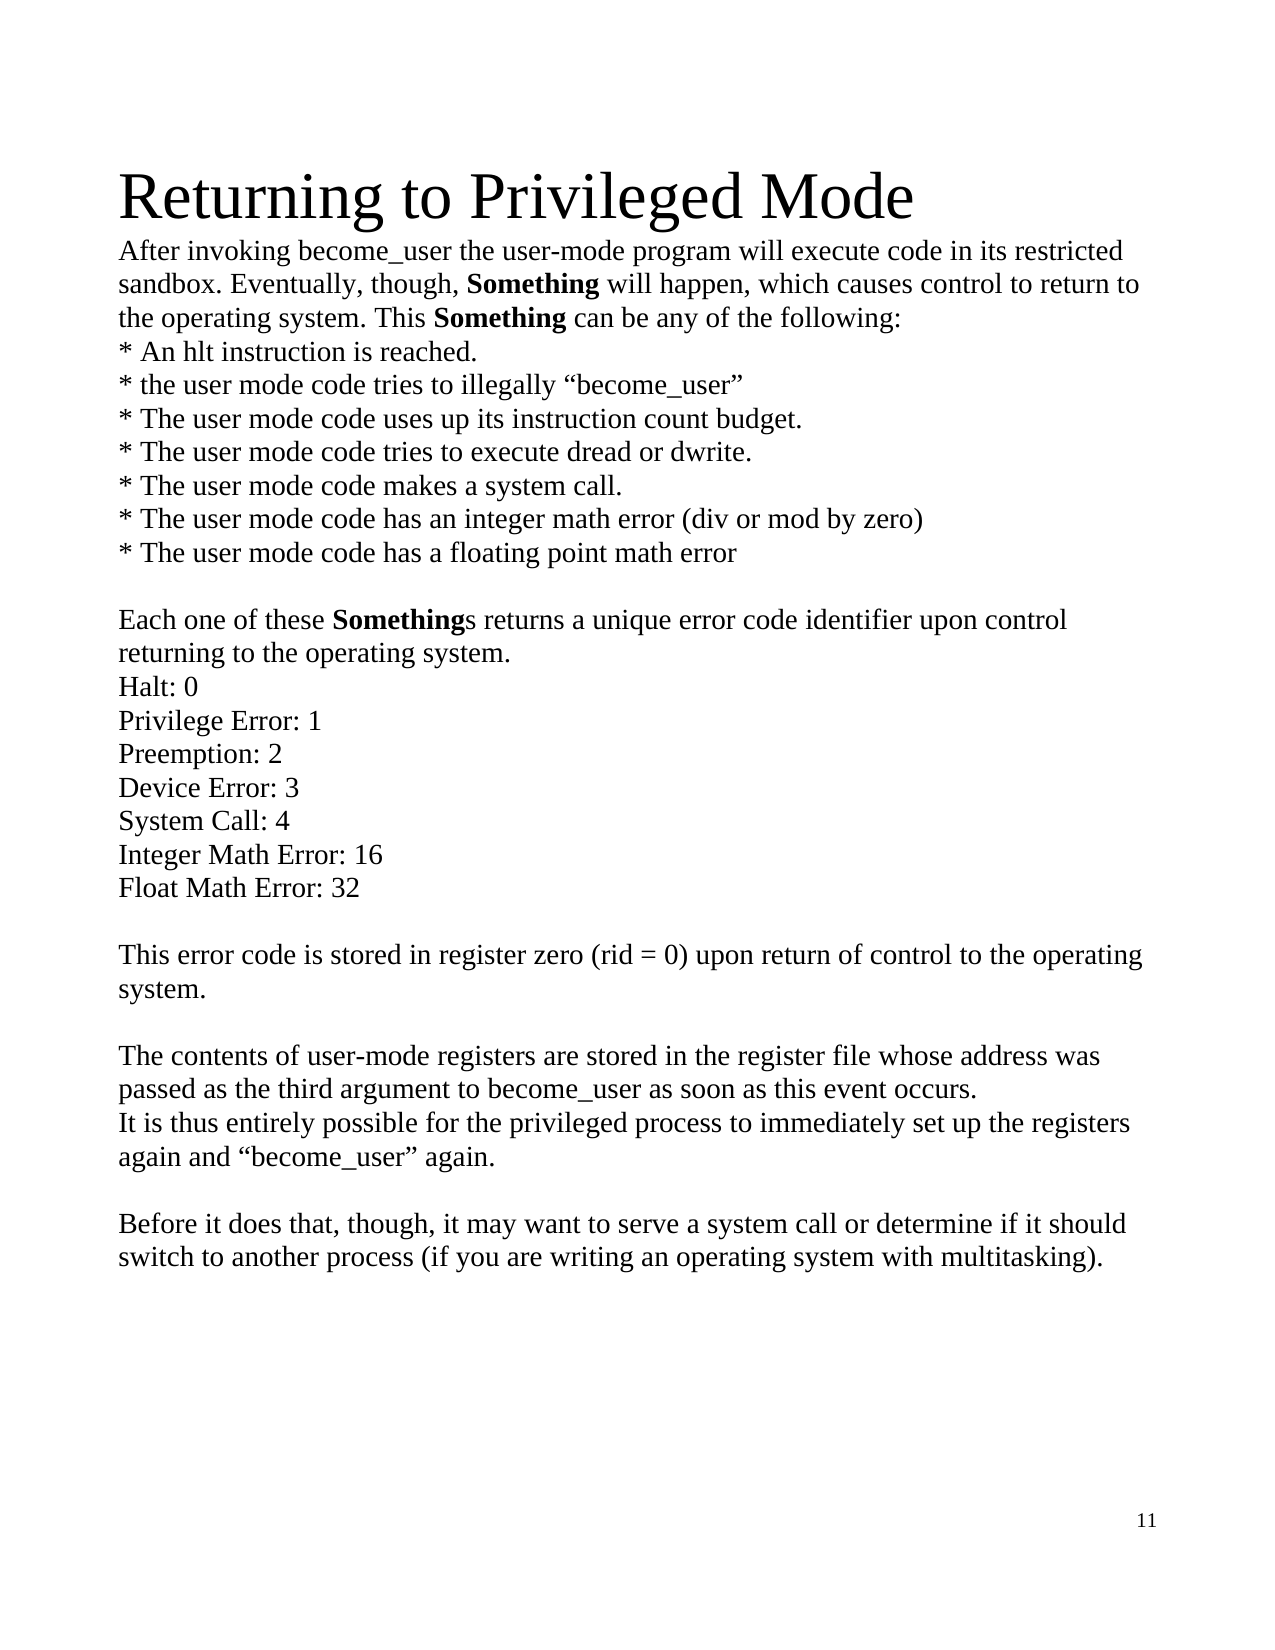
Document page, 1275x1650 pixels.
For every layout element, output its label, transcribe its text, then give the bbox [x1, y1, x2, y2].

text * An hlt instruction is reached. [118, 334, 1157, 367]
text The contents of user-mode registers are stored in the register file whose address was passed as the third argument to become_user as soon as this event occurs. It is thus entirely possible for the privileged process to immediately set up the registers again and “become_user” again. [118, 1038, 1157, 1172]
text This error code is stored in register zero (rid = 0) upon return of control to the operating system. [118, 937, 1157, 1004]
text Before it does that, though, it may want to serve a system call or determine if it should switch to another process (if you are writing an operating system with multitasking). [118, 1206, 1157, 1273]
text After invoking become_user the user-mode program will execute code in its restricted sandbox. Eventually, though, Something will happen, which causes control to return to the operating system. This Something can be any of the following: [118, 233, 1157, 334]
text Halt: 0 Privilege Error: 1 Preemption: 2 Device Error: 3 System Call: 4 Integer Math Error: 16 Float Math Error: 32 [118, 669, 1157, 937]
text * The user mode code uses up its instruction count budget. [118, 401, 1157, 434]
text Each one of these Somethings returns a unique error code identifier upon control returning to the operating system. [118, 602, 1157, 669]
text Returning to Privileged Mode [118, 156, 1157, 233]
text * The user mode code tries to execute dread or dwrite. * The user mode code makes a system call. * The user mode code has an integer math error (div or mod by zero) * The user mode code has a floating point math error [118, 434, 1157, 568]
text * the user mode code tries to illegally “become_user” [118, 367, 1157, 401]
